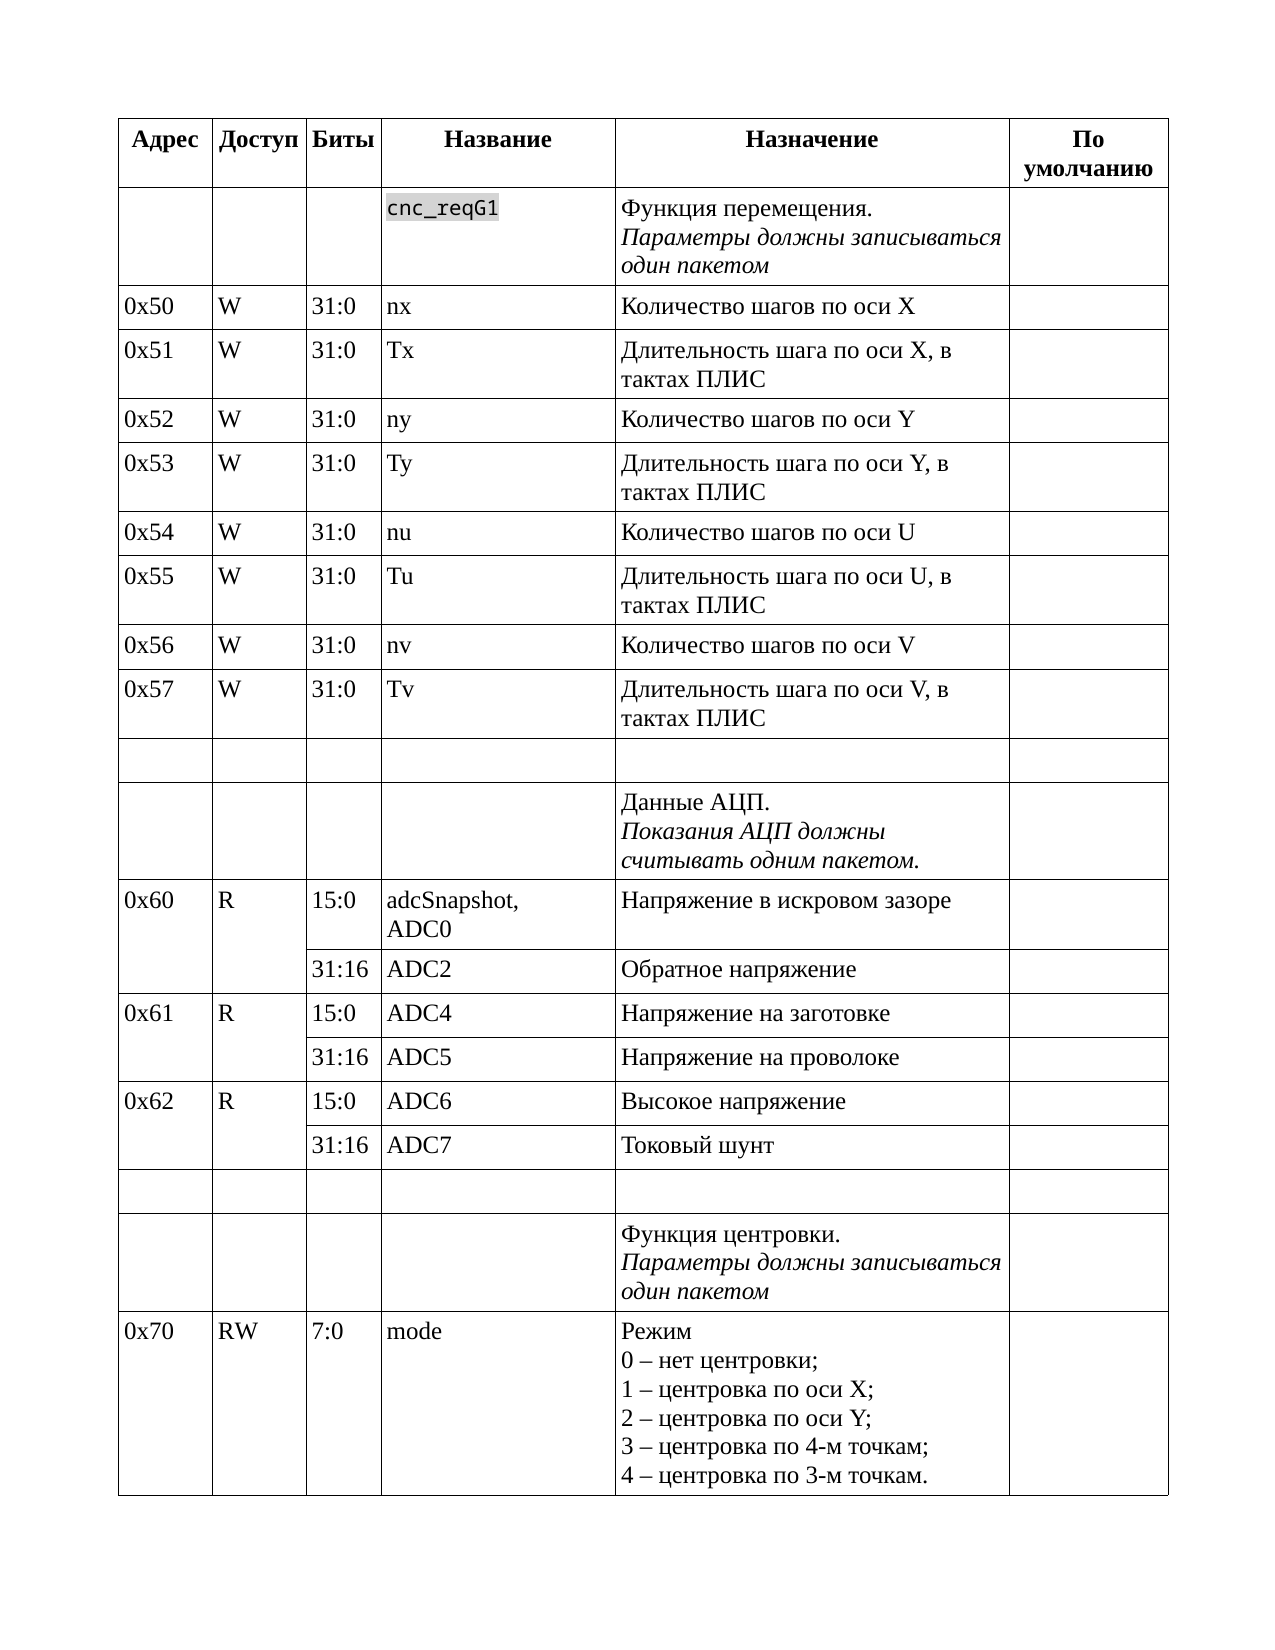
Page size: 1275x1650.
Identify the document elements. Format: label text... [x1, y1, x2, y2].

table_cell 31:16 [307, 950, 381, 992]
table_cell [119, 188, 212, 285]
table_cell R [213, 1082, 306, 1169]
table_cell [213, 1170, 306, 1213]
table_cell [307, 1170, 381, 1213]
table_cell nx [382, 286, 615, 329]
table_cell R [213, 880, 306, 992]
table_cell ADC7 [382, 1126, 615, 1169]
table_cell mode [382, 1312, 615, 1495]
table_cell ny [382, 399, 615, 442]
table_cell W [213, 625, 306, 668]
table_cell 31:0 [307, 330, 381, 398]
table_header Назначение [616, 119, 1009, 187]
table_header Адрес [119, 119, 212, 187]
table_cell Tu [382, 556, 615, 624]
table_cell Высокое напряжение [616, 1082, 1009, 1125]
table_cell [119, 783, 212, 879]
table_cell [119, 739, 212, 782]
table_cell [307, 783, 381, 879]
table_cell 31:0 [307, 512, 381, 555]
table_cell 0x61 [119, 994, 212, 1081]
table_header Биты [307, 119, 381, 187]
table_cell [119, 1214, 212, 1311]
table_cell ADC4 [382, 994, 615, 1037]
table_cell 31:0 [307, 399, 381, 442]
table_cell Количество шагов по оси V [616, 625, 1009, 668]
table_cell 15:0 [307, 994, 381, 1037]
table_cell [213, 739, 306, 782]
table_cell [1010, 950, 1168, 992]
table_cell [1010, 670, 1168, 737]
table_cell nu [382, 512, 615, 555]
table_cell W [213, 556, 306, 624]
table_cell [1010, 188, 1168, 285]
table_cell 31:0 [307, 286, 381, 329]
table_header Доступ [213, 119, 306, 187]
table_cell [307, 188, 381, 285]
table_cell 0x55 [119, 556, 212, 624]
table_cell RW [213, 1312, 306, 1495]
table_cell Длительность шага по оси U, в тактах ПЛИС [616, 556, 1009, 624]
table_cell [1010, 1170, 1168, 1213]
table_cell 0x51 [119, 330, 212, 398]
table_cell 0x60 [119, 880, 212, 992]
table_cell 7:0 [307, 1312, 381, 1495]
table_cell [1010, 739, 1168, 782]
table_cell Обратное напряжение [616, 950, 1009, 992]
table_cell Количество шагов по оси Y [616, 399, 1009, 442]
table_cell Функция центровки. Параметры должны записываться один пакетом [616, 1214, 1009, 1311]
table_cell [1010, 1082, 1168, 1125]
table_cell [213, 1214, 306, 1311]
table_cell 0x62 [119, 1082, 212, 1169]
table_cell W [213, 286, 306, 329]
table_cell Количество шагов по оси X [616, 286, 1009, 329]
table_cell W [213, 330, 306, 398]
table_cell 0x50 [119, 286, 212, 329]
table_cell 31:16 [307, 1038, 381, 1081]
table_cell nv [382, 625, 615, 668]
table_cell W [213, 443, 306, 511]
table_cell [382, 739, 615, 782]
table_cell [1010, 1214, 1168, 1311]
table_cell [616, 1170, 1009, 1213]
table_cell 0x70 [119, 1312, 212, 1495]
table_cell Ty [382, 443, 615, 511]
table_cell [1010, 880, 1168, 948]
table_cell Режим 0 – нет центровки; 1 – центровка по оси X; 2 – центровка по оси Y; 3 – центровка по 4-м точкам; 4 – центровка по 3-м точкам. [616, 1312, 1009, 1495]
table_cell [307, 739, 381, 782]
table_cell [1010, 1312, 1168, 1495]
table_cell Напряжение на заготовке [616, 994, 1009, 1037]
table_cell 31:0 [307, 670, 381, 737]
table_cell Функция перемещения. Параметры должны записываться один пакетом [616, 188, 1009, 285]
table_cell W [213, 399, 306, 442]
table_cell 31:16 [307, 1126, 381, 1169]
table_cell 0x52 [119, 399, 212, 442]
table_cell 31:0 [307, 625, 381, 668]
table_cell [382, 1214, 615, 1311]
table_cell [1010, 1038, 1168, 1081]
table_cell [213, 188, 306, 285]
table_cell [1010, 330, 1168, 398]
table_cell [1010, 556, 1168, 624]
table_cell [119, 1170, 212, 1213]
table_cell ADC6 [382, 1082, 615, 1125]
table_cell [1010, 443, 1168, 511]
table_cell adcSnapshot, ADC0 [382, 880, 615, 948]
table_cell Длительность шага по оси Y, в тактах ПЛИС [616, 443, 1009, 511]
table_cell [1010, 994, 1168, 1037]
table_cell cnc_reqG1 [382, 188, 615, 285]
table_cell W [213, 512, 306, 555]
table_cell 15:0 [307, 880, 381, 948]
table_cell [382, 1170, 615, 1213]
table_cell 0x57 [119, 670, 212, 737]
table_cell 0x54 [119, 512, 212, 555]
table_cell [213, 783, 306, 879]
table_cell ADC5 [382, 1038, 615, 1081]
table_header Название [382, 119, 615, 187]
table_cell Длительность шага по оси X, в тактах ПЛИС [616, 330, 1009, 398]
table_cell Напряжение на проволоке [616, 1038, 1009, 1081]
table_cell 31:0 [307, 556, 381, 624]
table_cell 31:0 [307, 443, 381, 511]
table_cell [1010, 512, 1168, 555]
table_cell W [213, 670, 306, 737]
table_cell [616, 739, 1009, 782]
table_header По умолчанию [1010, 119, 1168, 187]
table_cell [1010, 1126, 1168, 1169]
table_cell Tx [382, 330, 615, 398]
table_cell [1010, 399, 1168, 442]
table_cell Длительность шага по оси V, в тактах ПЛИС [616, 670, 1009, 737]
table_cell Токовый шунт [616, 1126, 1009, 1169]
table_cell Напряжение в искровом зазоре [616, 880, 1009, 948]
table_cell [1010, 783, 1168, 879]
table_cell [1010, 625, 1168, 668]
table_cell 15:0 [307, 1082, 381, 1125]
table_cell 0x53 [119, 443, 212, 511]
table_cell ADC2 [382, 950, 615, 992]
table_cell [1010, 286, 1168, 329]
table_cell Количество шагов по оси U [616, 512, 1009, 555]
table_cell [382, 783, 615, 879]
table_cell 0x56 [119, 625, 212, 668]
table_cell Tv [382, 670, 615, 737]
table_cell Данные АЦП. Показания АЦП должны считывать одним пакетом. [616, 783, 1009, 879]
table_cell R [213, 994, 306, 1081]
table_cell [307, 1214, 381, 1311]
